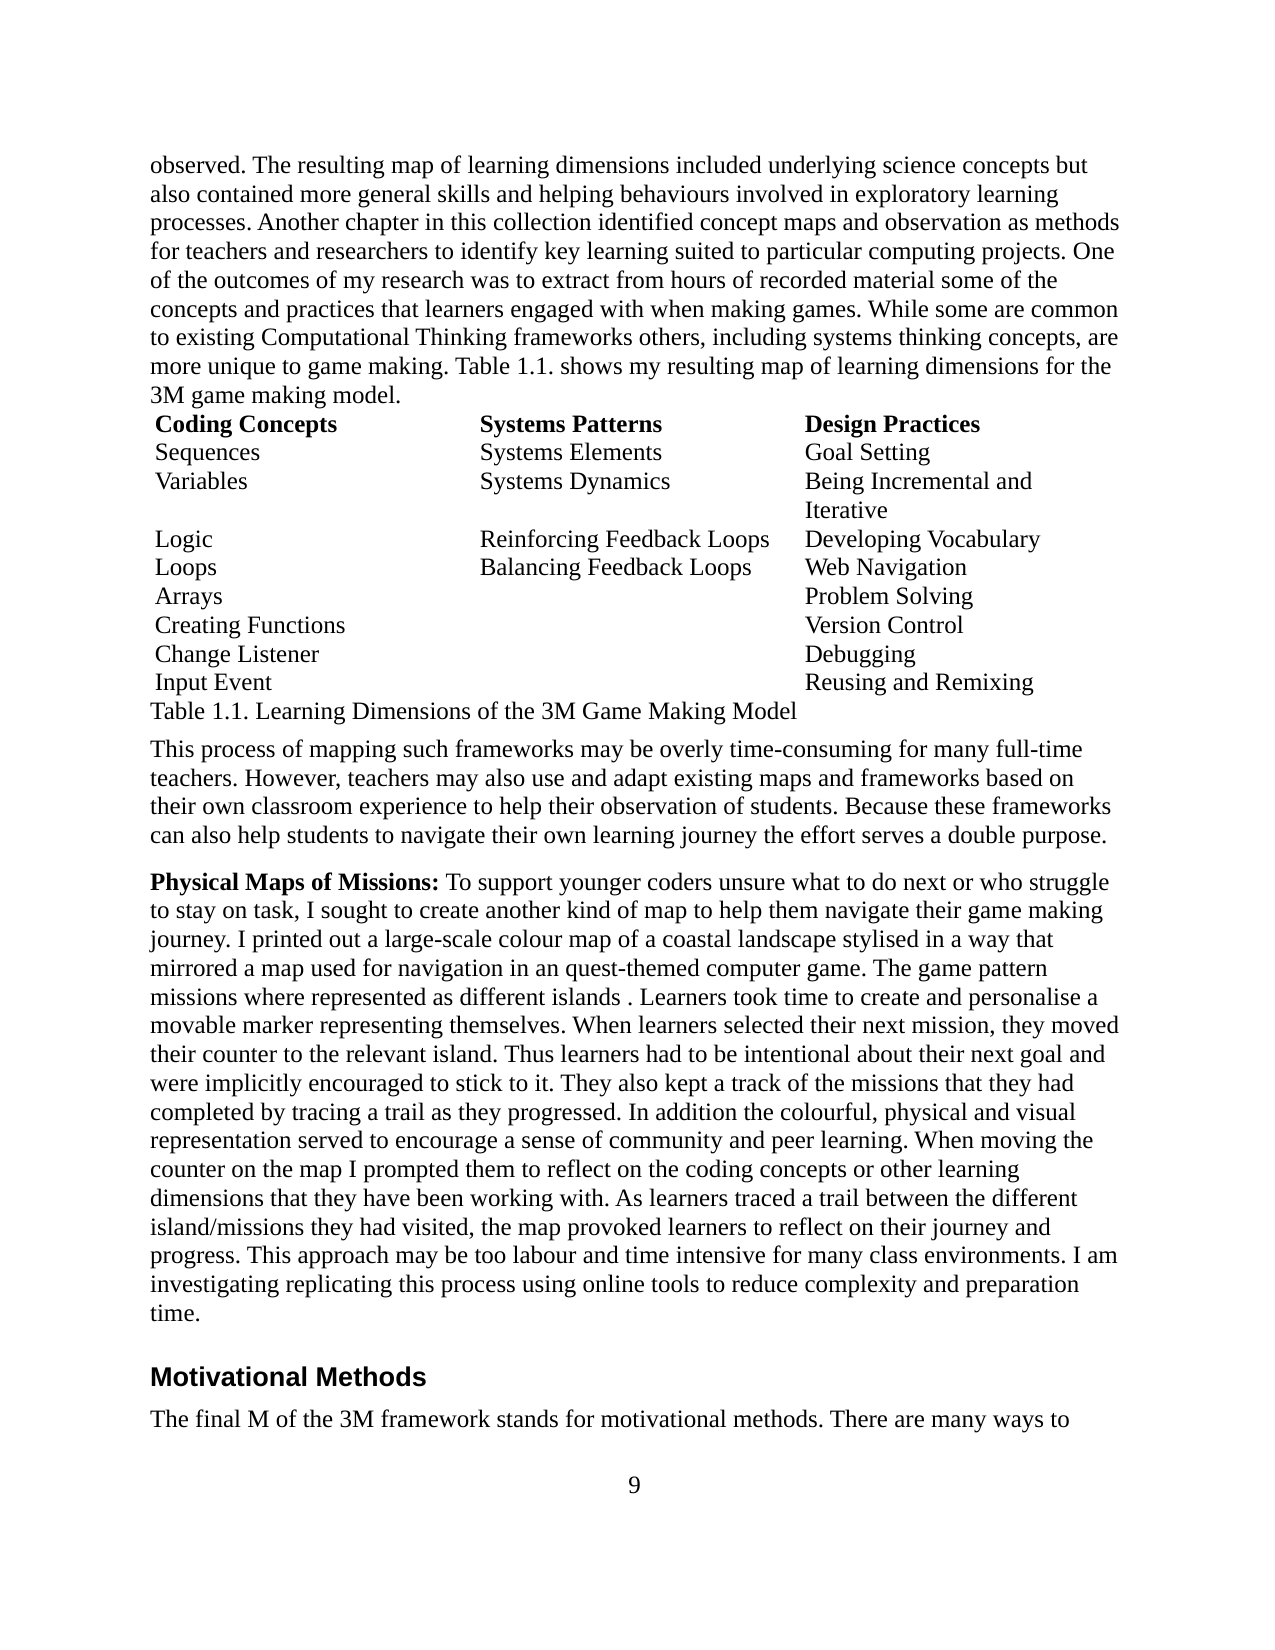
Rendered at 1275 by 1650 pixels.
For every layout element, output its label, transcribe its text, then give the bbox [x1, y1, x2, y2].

table_cell Web Navigation [800, 553, 1125, 581]
table_cell Input Event [150, 668, 475, 696]
table_cell Systems Elements [475, 438, 800, 466]
table_header Systems Patterns [475, 409, 800, 437]
table_cell Version Control [800, 610, 1125, 639]
table_cell Loops [150, 553, 475, 581]
text The final M of the 3M framework stands for motivational methods. There are many ways to [150, 1404, 1125, 1433]
table_cell Change Listener [150, 639, 475, 667]
text This process of mapping such frameworks may be overly time-consuming for many full-time teachers. However, teachers may also use and adapt existing maps and frameworks based on their own classroom experience to help their observation of students. Because these frameworks can also help students to navigate their own learning journey the effort serves a double purpose. [150, 734, 1125, 849]
table_cell Arrays [150, 581, 475, 610]
table_cell Developing Vocabulary [800, 524, 1125, 552]
table_cell [475, 668, 800, 696]
table_cell Problem Solving [800, 581, 1125, 610]
table_header Coding Concepts [150, 409, 475, 437]
table_cell Logic [150, 524, 475, 552]
table_cell Reusing and Remixing [800, 668, 1125, 696]
subtitle Motivational Methods [150, 1361, 1125, 1392]
table_cell Systems Dynamics [475, 466, 800, 524]
table_cell Sequences [150, 438, 475, 466]
table_cell Goal Setting [800, 438, 1125, 466]
text observed. The resulting map of learning dimensions included underlying science concepts but also contained more general skills and helping behaviours involved in exploratory learning processes. Another chapter in this collection identified concept maps and observation as methods for teachers and researchers to identify key learning suited to particular computing projects. One of the outcomes of my research was to extract from hours of recorded material some of the concepts and practices that learners engaged with when making games. While some are common to existing Computational Thinking frameworks others, including systems thinking concepts, are more unique to game making. Table 1.1. shows my resulting map of learning dimensions for the 3M game making model. [150, 150, 1125, 409]
table_cell Reinforcing Feedback Loops [475, 524, 800, 552]
table_cell Variables [150, 466, 475, 524]
table_cell [475, 610, 800, 639]
table_cell Creating Functions [150, 610, 475, 639]
table_cell Debugging [800, 639, 1125, 667]
text Table 1.1. Learning Dimensions of the 3M Game Making Model [150, 696, 1125, 725]
table_cell [475, 639, 800, 667]
table_cell Being Incremental and Iterative [800, 466, 1125, 524]
table_cell [475, 581, 800, 610]
text Physical Maps of Missions: To support younger coders unsure what to do next or who struggle to stay on task, I sought to create another kind of map to help them navigate their game making journey. I printed out a large-scale colour map of a coastal landscape stylised in a way that mirrored a map used for navigation in an quest-themed computer game. The game pattern missions where represented as different islands . Learners took time to create and personalise a movable marker representing themselves. When learners selected their next mission, they moved their counter to the relevant island. Thus learners had to be intentional about their next goal and were implicitly encouraged to stick to it. They also kept a track of the missions that they had completed by tracing a trail as they progressed. In addition the colourful, physical and visual representation served to encourage a sense of community and peer learning. When moving the counter on the map I prompted them to reflect on the coding concepts or other learning dimensions that they have been working with. As learners traced a trail between the different island/missions they had visited, the map provoked learners to reflect on their journey and progress. This approach may be too labour and time intensive for many class environments. I am investigating replicating this process using online tools to reduce complexity and preparation time. [150, 867, 1125, 1327]
table_cell Balancing Feedback Loops [475, 553, 800, 581]
table_header Design Practices [800, 409, 1125, 437]
